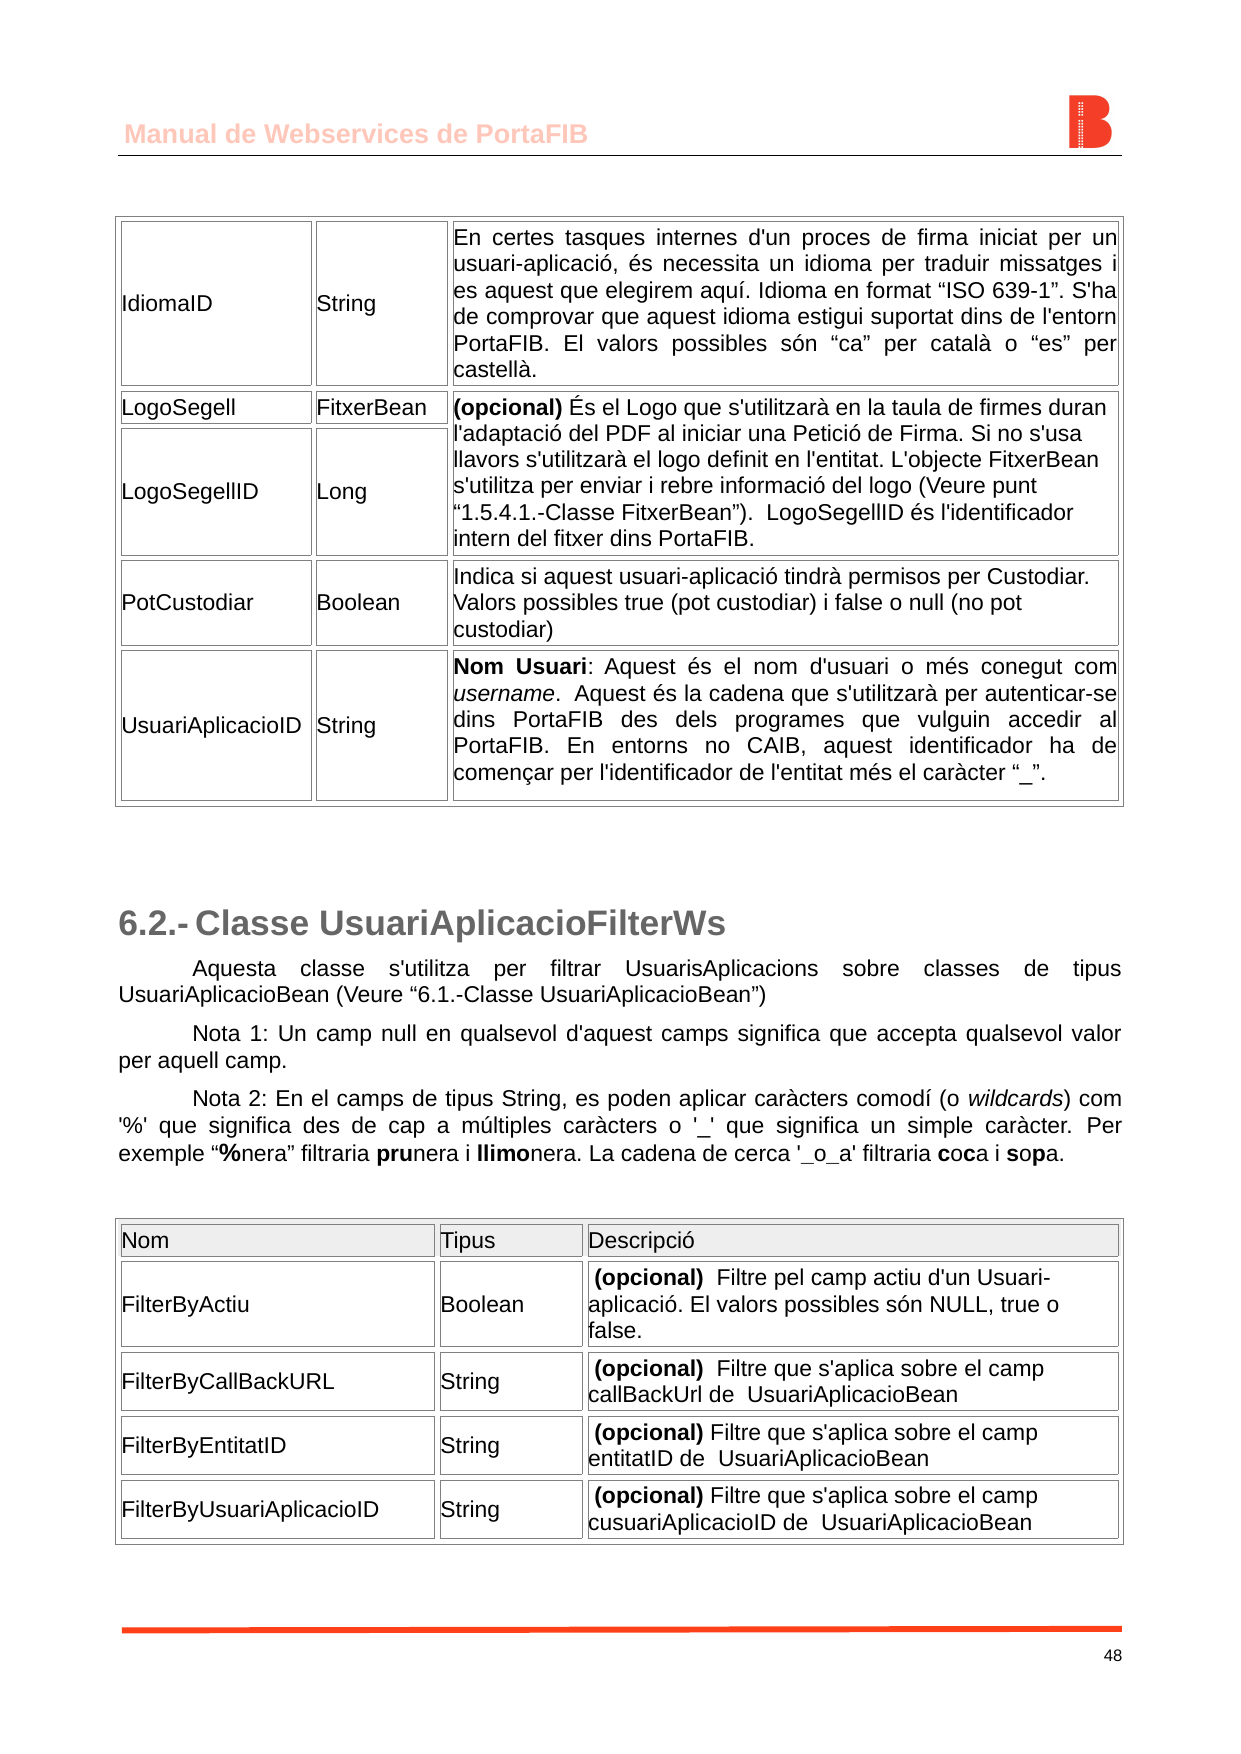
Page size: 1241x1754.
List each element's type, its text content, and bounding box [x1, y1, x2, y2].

picture [1063, 94, 1117, 150]
table_cell Boolean [313, 555, 450, 645]
table_cell En certes tasques internes d'un proces de firma iniciat per un usuari-aplicació, és necessita un idioma per traduir missatges i es aquest que elegirem aquí. Idioma en format “ISO 639-1”. S'ha de comprovar que aquest idioma estigui suportat dins de l'entorn PortaFIB. El valors possibles són “ca” per català o “es” per castellà. [450, 217, 1121, 385]
table_cell (opcional) Filtre que s'aplica sobre el camp cusuariAplicacioID de UsuariAplicacioBean [585, 1474, 1121, 1538]
table_cell String [437, 1410, 585, 1474]
table_header Descripció [585, 1219, 1121, 1256]
table_cell IdiomaID [118, 217, 313, 385]
table_header Tipus [437, 1219, 585, 1256]
table_header Nom [118, 1219, 437, 1256]
table_cell Indica si aquest usuari-aplicació tindrà permisos per Custodiar. Valors possibles true (pot custodiar) i false o null (no pot custodiar) [450, 555, 1121, 645]
table_cell (opcional) Filtre que s'aplica sobre el camp entitatID de UsuariAplicacioBean [585, 1410, 1121, 1474]
table_cell String [437, 1346, 585, 1410]
table_cell LogoSegell [118, 385, 313, 423]
table_cell String [313, 217, 450, 385]
table_cell FilterByCallBackURL [118, 1346, 437, 1410]
text Nota 2: En el camps de tipus String, es poden aplicar caràcters comodí (o wildcards) com '%' que significa des de cap a múltiples caràcters o '_' que significa un simple caràcter. Per exemple “%nera” filtraria prunera i llimonera. La cadena de cerca '_o_a' filtraria coca i sopa. [118, 1085, 1122, 1167]
table_cell Nom Usuari: Aquest és el nom d'usuari o més conegut com username. Aquest és la cadena que s'utilitzarà per autenticar-se dins PortaFIB des dels programes que vulguin accedir al PortaFIB. En entorns no CAIB, aquest identificador ha de començar per l'identificador de l'entitat més el caràcter “_”. [450, 645, 1121, 800]
table_cell PotCustodiar [118, 555, 313, 645]
table_cell FilterByUsuariAplicacioID [118, 1474, 437, 1538]
table_cell (opcional) És el Logo que s'utilitzarà en la taula de firmes duran l'adaptació del PDF al iniciar una Petició de Firma. Si no s'usa llavors s'utilitzarà el logo definit en l'entitat. L'objecte FitxerBean s'utilitza per enviar i rebre informació del logo (Veure punt “1.5.4.1.-Classe FitxerBean”). LogoSegellID és l'identificador intern del fitxer dins PortaFIB. [450, 385, 1121, 554]
subtitle Classe UsuariAplicacioFilterWs [118, 902, 1122, 942]
table_cell FilterByActiu [118, 1256, 437, 1346]
table_cell FitxerBean [313, 385, 450, 423]
table_cell LogoSegellID [118, 423, 313, 554]
text Nota 1: Un camp null en qualsevol d'aquest camps significa que accepta qualsevol valor per aquell camp. [118, 1020, 1122, 1073]
table_cell String [437, 1474, 585, 1538]
table_cell Long [313, 423, 450, 554]
text Aquesta classe s'utilitza per filtrar UsuarisAplicacions sobre classes de tipus UsuariAplicacioBean (Veure “6.1.-Classe UsuariAplicacioBean”) [118, 955, 1122, 1008]
table_cell UsuariAplicacioID [118, 645, 313, 800]
table_cell Boolean [437, 1256, 585, 1346]
table_cell FilterByEntitatID [118, 1410, 437, 1474]
table_cell String [313, 645, 450, 800]
table_cell (opcional) Filtre pel camp actiu d'un Usuari-aplicació. El valors possibles són NULL, true o false. [585, 1256, 1121, 1346]
table_cell (opcional) Filtre que s'aplica sobre el camp callBackUrl de UsuariAplicacioBean [585, 1346, 1121, 1410]
